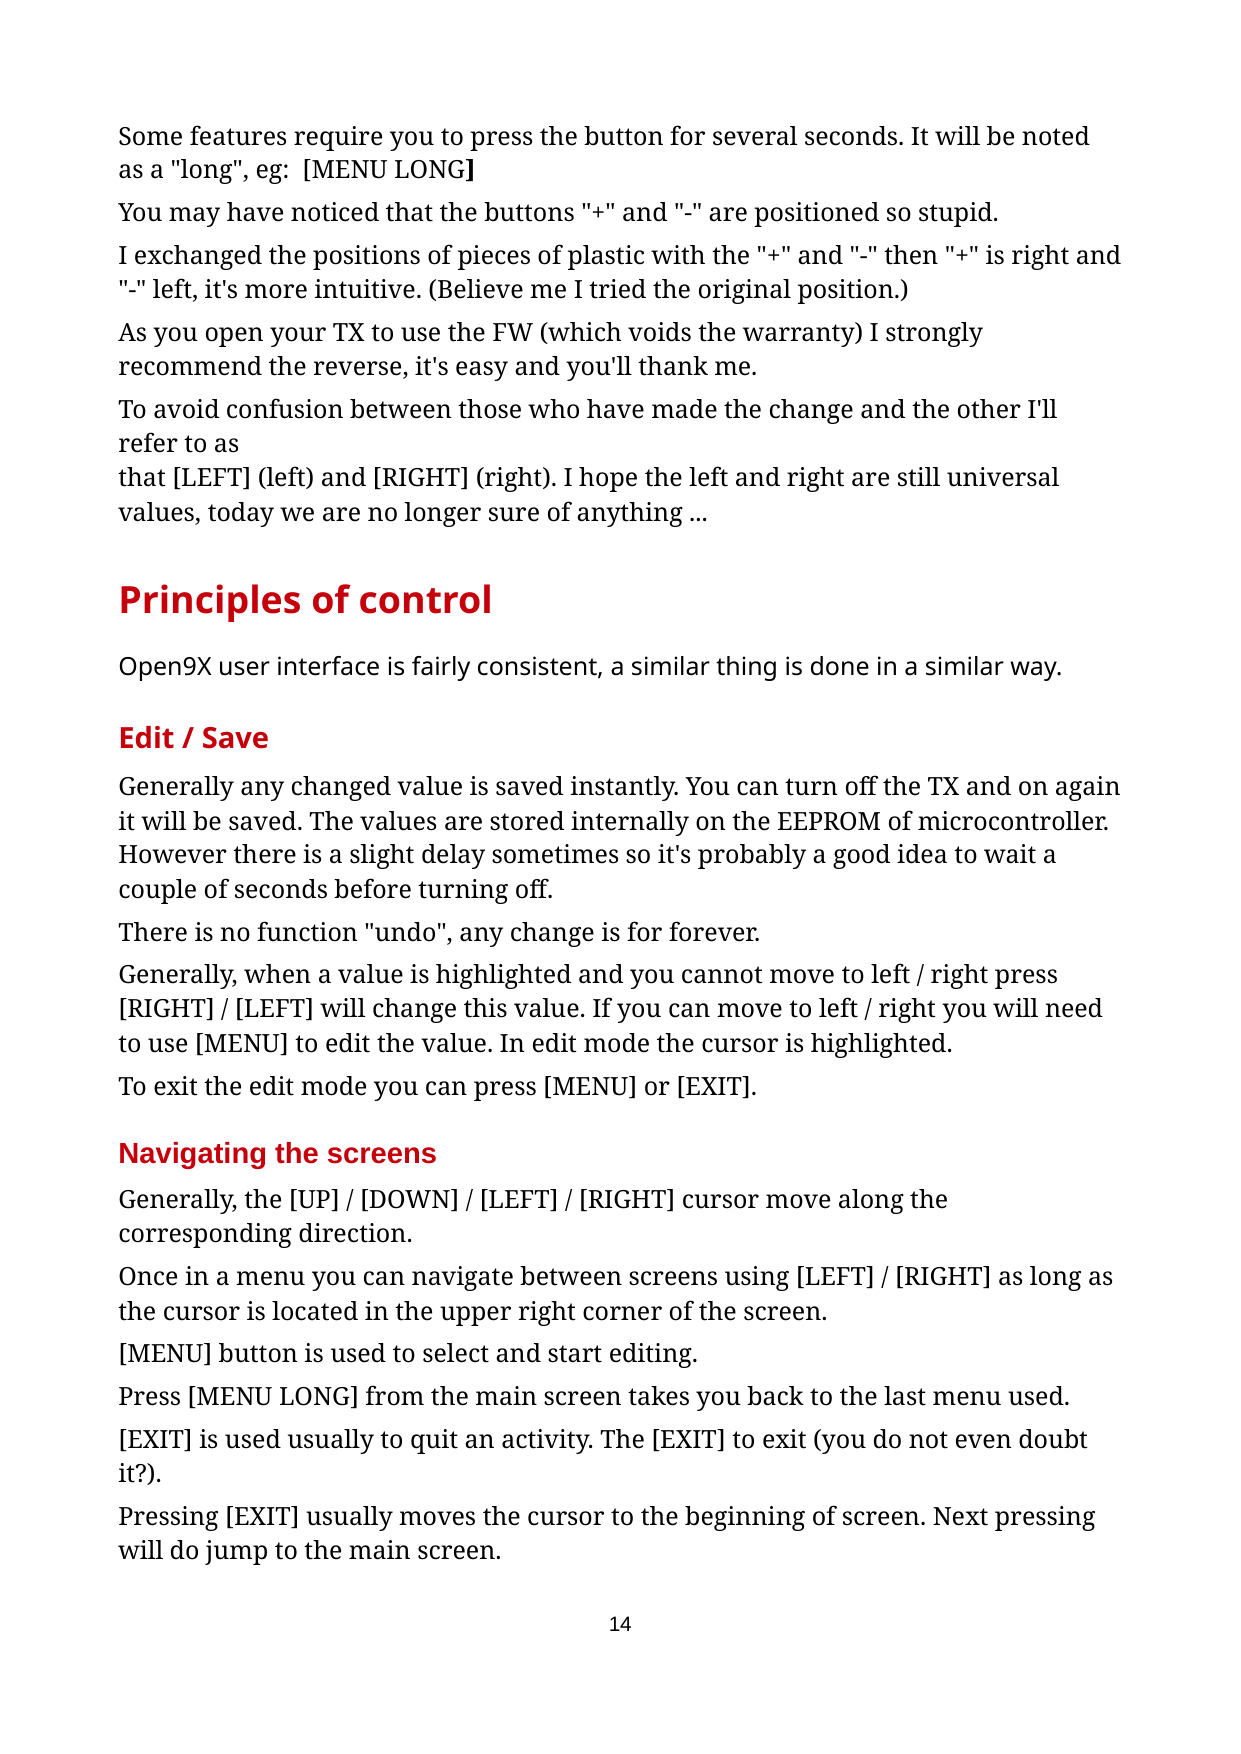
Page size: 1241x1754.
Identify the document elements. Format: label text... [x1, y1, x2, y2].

text As you open your TX to use the FW (which voids the warranty) I strongly recommend the reverse, it's easy and you'll thank me. [118, 315, 1122, 383]
text To avoid confusion between those who have made the change and the other I'll refer to as that [LEFT] (left) and [RIGHT] (right). I hope the left and right are still universal values, today we are no longer sure of anything ... [118, 392, 1122, 528]
text Open9X user interface is fairly consistent, a similar thing is done in a similar way. [118, 649, 1122, 683]
text Once in a menu you can navigate between screens using [LEFT] / [RIGHT] as long as the cursor is located in the upper right corner of the screen. [118, 1259, 1122, 1327]
subtitle Edit / Save [118, 717, 1122, 757]
text Generally, the [UP] / [DOWN] / [LEFT] / [RIGHT] cursor move along the corresponding direction. [118, 1182, 1122, 1250]
text To exit the edit mode you can press [MENU] or [EXIT]. [118, 1068, 1122, 1102]
text [EXIT] is used usually to quit an activity. The [EXIT] to exit (you do not even doubt it?). [118, 1422, 1122, 1490]
subtitle Navigating the screens [118, 1136, 1122, 1169]
text Press [MENU LONG] from the main screen takes you back to the last menu used. [118, 1379, 1122, 1413]
text [MENU] button is used to select and start editing. [118, 1336, 1122, 1370]
text Generally any changed value is saved instantly. You can turn off the TX and on again it will be saved. The values ​​are stored internally on the EEPROM of microcontroller. However there is a slight delay sometimes so it's probably a good idea to wait a couple of seconds before turning off. [118, 769, 1122, 905]
text There is no function "undo", any change is for forever. [118, 914, 1122, 948]
text Generally, when a value is highlighted and you cannot move to left / right press [RIGHT] / [LEFT] will change this value. If you can move to left / right you will need to use [MENU] to edit the value. In edit mode the cursor is highlighted. [118, 957, 1122, 1059]
text You may have noticed that the buttons "+" and "-" are positioned so stupid. [118, 195, 1122, 229]
subtitle Principles of control [118, 574, 1122, 625]
text Some features require you to press the button for several seconds. It will be noted as a "long", eg: [MENU LONG] [118, 118, 1122, 186]
text I exchanged the positions of pieces of plastic with the "+" and "-" then "+" is right and "-" left, it's more intuitive. (Believe me I tried the original position.) [118, 238, 1122, 306]
text Pressing [EXIT] usually moves the cursor to the beginning of screen. Next pressing will do jump to the main screen. [118, 1499, 1122, 1567]
